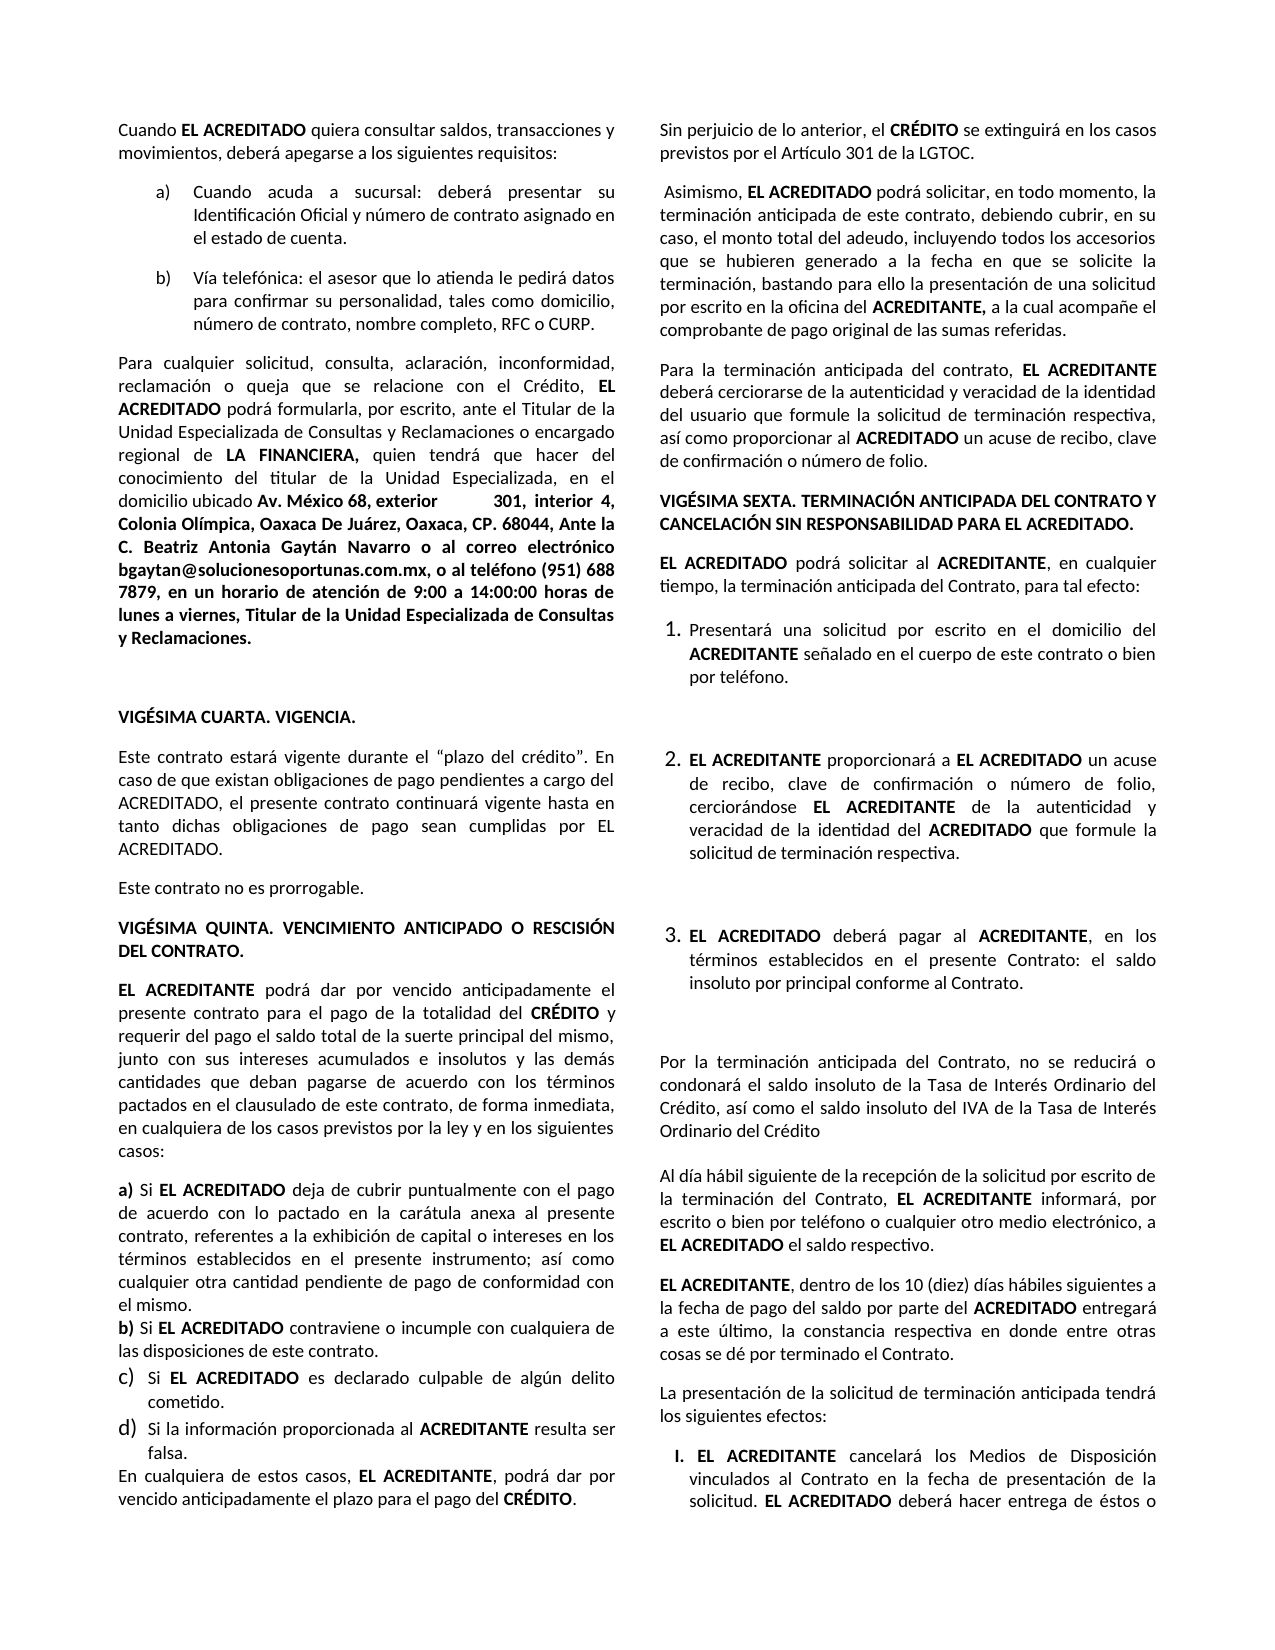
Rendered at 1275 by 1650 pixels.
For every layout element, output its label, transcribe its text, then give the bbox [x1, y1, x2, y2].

text Este contrato estará vigente durante el “plazo del crédito”. En caso de que existan obligaciones de pago pendientes a cargo del ACREDITADO, el presente contrato continuará vigente hasta en tanto dichas obligaciones de pago sean cumplidas por EL ACREDITADO. [118, 745, 615, 860]
list EL ACREDITANTE proporcionará a EL ACREDITADO un acuse de recibo, clave de confirmación o número de folio, cerciorándose EL ACREDITANTE de la autenticidad y veracidad de la identidad del ACREDITADO que formule la solicitud de terminación respectiva. [664, 744, 1157, 864]
list Presentará una solicitud por escrito en el domicilio del ACREDITANTE señalado en el cuerpo de este contrato o bien por teléfono. [664, 614, 1157, 688]
text b) Si EL ACREDITADO contraviene o incumple con cualquiera de las disposiciones de este contrato. [118, 1316, 615, 1362]
text Para cualquier solicitud, consulta, aclaración, inconformidad, reclamación o queja que se relacione con el Crédito, EL ACREDITADO podrá formularla, por escrito, ante el Titular de la Unidad Especializada de Consultas y Reclamaciones o encargado regional de LA FINANCIERA, quien tendrá que hacer del conocimiento del titular de la Unidad Especializada, en el domicilio ubicado Av. México 68, exterior 301, interior 4, Colonia Olímpica, Oaxaca De Juárez, Oaxaca, CP. 68044, Ante la C. Beatriz Antonia Gaytán Navarro o al correo electrónico bgaytan@solucionesoportunas.com.mx, o al teléfono (951) 688 7879, en un horario de atención de 9:00 a 14:00:00 horas de lunes a viernes, Titular de la Unidad Especializada de Consultas y Reclamaciones. [118, 351, 615, 649]
list EL ACREDITADO deberá pagar al ACREDITANTE, en los términos establecidos en el presente Contrato: el saldo insoluto por principal conforme al Contrato. [664, 920, 1157, 994]
text I. EL ACREDITANTE cancelará los Medios de Disposición vinculados al Contrato en la fecha de presentación de la solicitud. EL ACREDITADO deberá hacer entrega de éstos o [674, 1444, 1157, 1513]
text En cualquiera de estos casos, EL ACREDITANTE, podrá dar por vencido anticipadamente el plazo para el pago del CRÉDITO. [118, 1464, 615, 1509]
text Para la terminación anticipada del contrato, EL ACREDITANTE deberá cerciorarse de la autenticidad y veracidad de la identidad del usuario que formule la solicitud de terminación respectiva, así como proporcionar al ACREDITADO un acuse de recibo, clave de confirmación o número de folio. [659, 358, 1157, 472]
text La presentación de la solicitud de terminación anticipada tendrá los siguientes efectos: [659, 1381, 1157, 1427]
text Este contrato no es prorrogable. [118, 876, 615, 899]
text Por la terminación anticipada del Contrato, no se reducirá o condonará el saldo insoluto de la Tasa de Interés Ordinario del Crédito, así como el saldo insoluto del IVA de la Tasa de Interés Ordinario del Crédito [659, 1050, 1157, 1142]
list Vía telefónica: el asesor que lo atienda le pedirá datos para confirmar su personalidad, tales como domicilio, número de contrato, nombre completo, RFC o CURP. [156, 266, 615, 335]
text VIGÉSIMA SEXTA. TERMINACIÓN ANTICIPADA DEL CONTRATO Y CANCELACIÓN SIN RESPONSABILIDAD PARA EL ACREDITADO. [659, 489, 1157, 535]
text Sin perjuicio de lo anterior, el CRÉDITO se extinguirá en los casos previstos por el Artículo 301 de la LGTOC. [659, 118, 1157, 164]
list Si EL ACREDITADO es declarado culpable de algún delito cometido. [118, 1362, 615, 1413]
text VIGÉSIMA QUINTA. VENCIMIENTO ANTICIPADO O RESCISIÓN DEL CONTRATO. [118, 916, 615, 962]
list Si la información proporcionada al ACREDITANTE resulta ser falsa. [118, 1413, 615, 1464]
text VIGÉSIMA CUARTA. VIGENCIA. [118, 706, 615, 728]
text Asimismo, EL ACREDITADO podrá solicitar, en todo momento, la terminación anticipada de este contrato, debiendo cubrir, en su caso, el monto total del adeudo, incluyendo todos los accesorios que se hubieren generado a la fecha en que se solicite la terminación, bastando para ello la presentación de una solicitud por escrito en la oficina del ACREDITANTE, a la cual acompañe el comprobante de pago original de las sumas referidas. [659, 181, 1157, 341]
text Al día hábil siguiente de la recepción de la solicitud por escrito de la terminación del Contrato, EL ACREDITANTE informará, por escrito o bien por teléfono o cualquier otro medio electrónico, a EL ACREDITADO el saldo respectivo. [659, 1165, 1157, 1256]
text Cuando EL ACREDITADO quiera consultar saldos, transacciones y movimientos, deberá apegarse a los siguientes requisitos: [118, 118, 615, 164]
text EL ACREDITANTE, dentro de los 10 (diez) días hábiles siguientes a la fecha de pago del saldo por parte del ACREDITADO entregará a este último, la constancia respectiva en donde entre otras cosas se dé por terminado el Contrato. [659, 1273, 1157, 1365]
text EL ACREDITANTE podrá dar por vencido anticipadamente el presente contrato para el pago de la totalidad del CRÉDITO y requerir del pago el saldo total de la suerte principal del mismo, junto con sus intereses acumulados e insolutos y las demás cantidades que deban pagarse de acuerdo con los términos pactados en el clausulado de este contrato, de forma inmediata, en cualquiera de los casos previstos por la ley y en los siguientes casos: [118, 978, 615, 1162]
text a) Si EL ACREDITADO deja de cubrir puntualmente con el pago de acuerdo con lo pactado en la carátula anexa al presente contrato, referentes a la exhibición de capital o intereses en los términos establecidos en el presente instrumento; así como cualquier otra cantidad pendiente de pago de conformidad con el mismo. [118, 1178, 615, 1316]
list Cuando acuda a sucursal: deberá presentar su Identificación Oficial y número de contrato asignado en el estado de cuenta. [156, 181, 615, 249]
text EL ACREDITADO podrá solicitar al ACREDITANTE, en cualquier tiempo, la terminación anticipada del Contrato, para tal efecto: [659, 551, 1157, 597]
